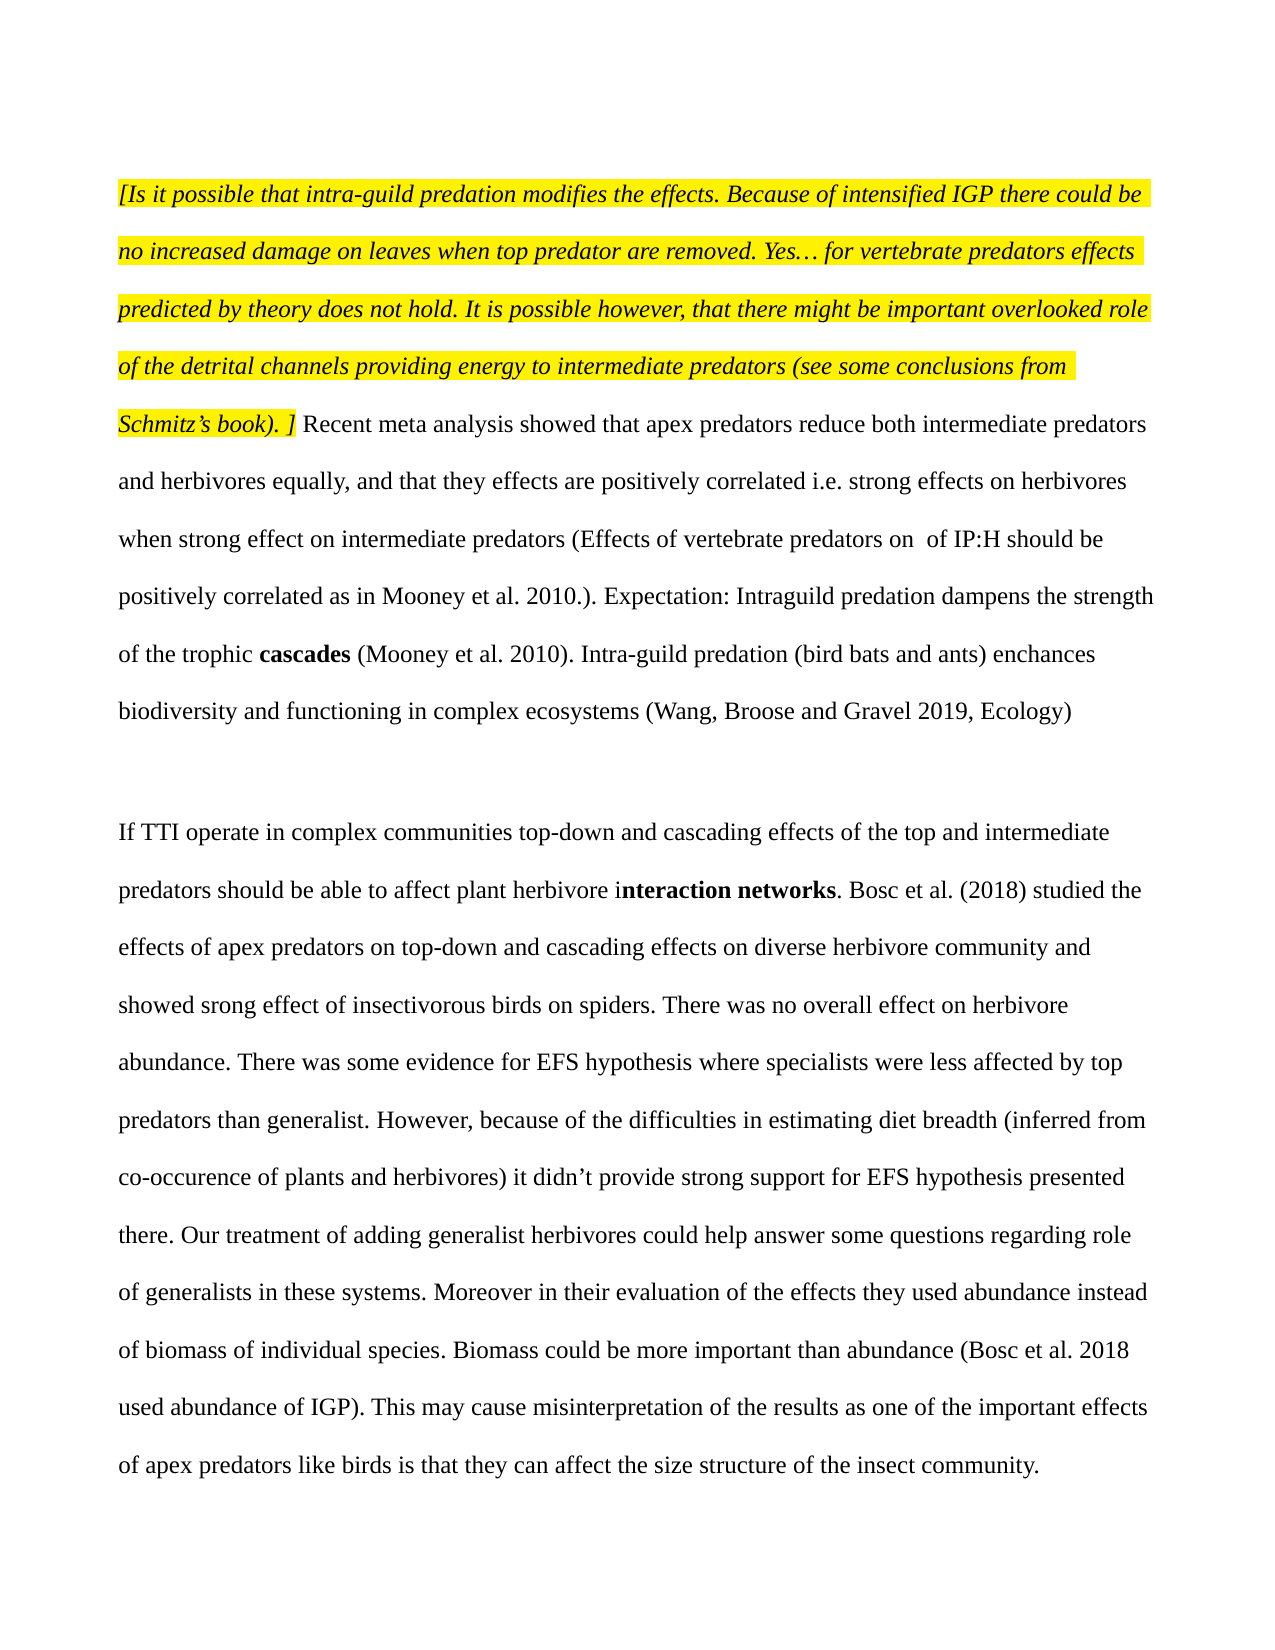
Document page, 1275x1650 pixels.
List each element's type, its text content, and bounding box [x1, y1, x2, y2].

text If TTI operate in complex communities top-down and cascading effects of the top and intermediate predators should be able to affect plant herbivore interaction networks. Bosc et al. (2018) studied the effects of apex predators on top-down and cascading effects on diverse herbivore community and showed srong effect of insectivorous birds on spiders. There was no overall effect on herbivore abundance. There was some evidence for EFS hypothesis where specialists were less affected by top predators than generalist. However, because of the difficulties in estimating diet breadth (inferred from co-occurence of plants and herbivores) it didn’t provide strong support for EFS hypothesis presented there. Our treatment of adding generalist herbivores could help answer some questions regarding role of generalists in these systems. Moreover in their evaluation of the effects they used abundance instead of biomass of individual species. Biomass could be more important than abundance (Bosc et al. 2018 used abundance of IGP). This may cause misinterpretation of the results as one of the important effects of apex predators like birds is that they can affect the size structure of the insect community. [118, 817, 1157, 1478]
text [Is it possible that intra-guild predation modifies the effects. Because of intensified IGP there could be no increased damage on leaves when top predator are removed. Yes… for vertebrate predators effects predicted by theory does not hold. It is possible however, that there might be important overlooked role of the detrital channels providing energy to intermediate predators (see some conclusions from Schmitz’s book). ] Recent meta analysis showed that apex predators reduce both intermediate predators and herbivores equally, and that they effects are positively correlated i.e. strong effects on herbivores when strong effect on intermediate predators (Effects of vertebrate predators on of IP:H should be positively correlated as in Mooney et al. 2010.). Expectation: Intraguild predation dampens the strength of the trophic cascades (Mooney et al. 2010). Intra-guild predation (bird bats and ants) enchances biodiversity and functioning in complex ecosystems (Wang, Broose and Gravel 2019, Ecology) [118, 179, 1157, 725]
